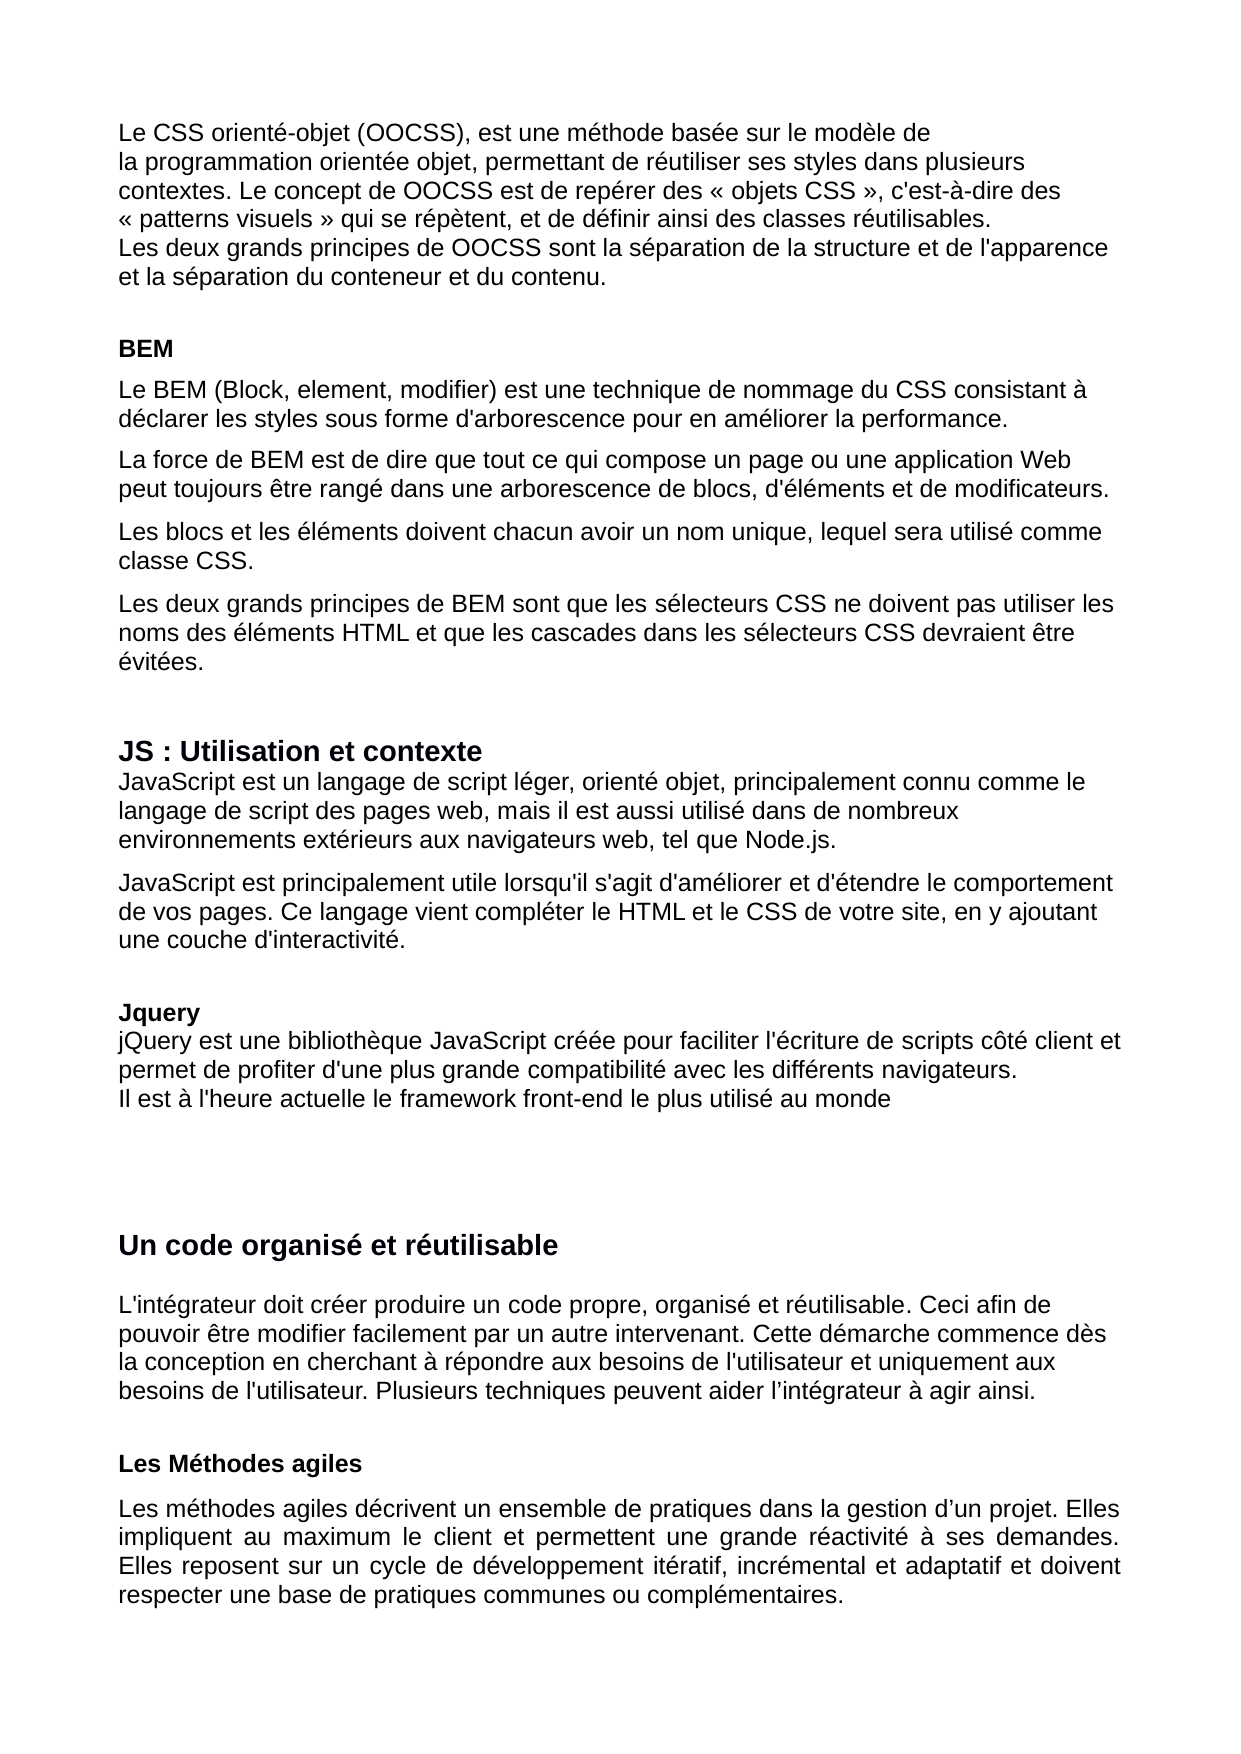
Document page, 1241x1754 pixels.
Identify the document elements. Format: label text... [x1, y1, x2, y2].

subtitle Le BEM (Block, element, modifier) est une technique de nommage du CSS consistant à déclarer les styles sous forme d'arborescence pour en améliorer la performance. [118, 375, 1122, 433]
subtitle BEM [118, 334, 1122, 363]
text JS : Utilisation et contexte [118, 733, 1122, 767]
text Le CSS orienté-objet (OOCSS), est une méthode basée sur le modèle de la programmation orientée objet, permettant de réutiliser ses styles dans plusieurs contextes. Le concept de OOCSS est de repérer des « objets CSS », c'est-à-dire des « patterns visuels » qui se répètent, et de définir ainsi des classes réutilisables. [118, 118, 1122, 233]
text Jquery [118, 997, 1122, 1026]
text Les Méthodes agiles [118, 1449, 1122, 1478]
text JavaScript est principalement utile lorsqu'il s'agit d'améliorer et d'étendre le comportement de vos pages. Ce langage vient compléter le HTML et le CSS de votre site, en y ajoutant une couche d'interactivité. [118, 868, 1122, 954]
text Les méthodes agiles décrivent un ensemble de pratiques dans la gestion d’un projet. Elles impliquent au maximum le client et permettent une grande réactivité à ses demandes. Elles reposent sur un cycle de développement itératif, incrémental et adaptatif et doivent respecter une base de pratiques communes ou complémentaires. [118, 1493, 1122, 1608]
text La force de BEM est de dire que tout ce qui compose un page ou une application Web peut toujours être rangé dans une arborescence de blocs, d'éléments et de modificateurs. [118, 445, 1122, 503]
text Il est à l'heure actuelle le framework front-end le plus utilisé au monde [118, 1084, 1122, 1112]
text Les blocs et les éléments doivent chacun avoir un nom unique, lequel sera utilisé comme classe CSS. [118, 517, 1122, 575]
text JavaScript est un langage de script léger, orienté objet, principalement connu comme le langage de script des pages web, mais il est aussi utilisé dans de nombreux environnements extérieurs aux navigateurs web, tel que Node.js. [118, 767, 1122, 853]
text Les deux grands principes de OOCSS sont la séparation de la structure et de l'apparence et la séparation du conteneur et du contenu. [118, 233, 1122, 291]
text Les deux grands principes de BEM sont que les sélecteurs CSS ne doivent pas utiliser les noms des éléments HTML et que les cascades dans les sélecteurs CSS devraient être évitées. [118, 589, 1122, 676]
text jQuery est une bibliothèque JavaScript créée pour faciliter l'écriture de scripts côté client et permet de profiter d'une plus grande compatibilité avec les différents navigateurs. [118, 1026, 1122, 1084]
text Un code organisé et réutilisable [118, 1227, 1122, 1261]
text L'intégrateur doit créer produire un code propre, organisé et réutilisable. Ceci afin de pouvoir être modifier facilement par un autre intervenant. Cette démarche commence dès la conception en cherchant à répondre aux besoins de l'utilisateur et uniquement aux besoins de l'utilisateur. Plusieurs techniques peuvent aider l’intégrateur à agir ainsi. [118, 1290, 1122, 1405]
